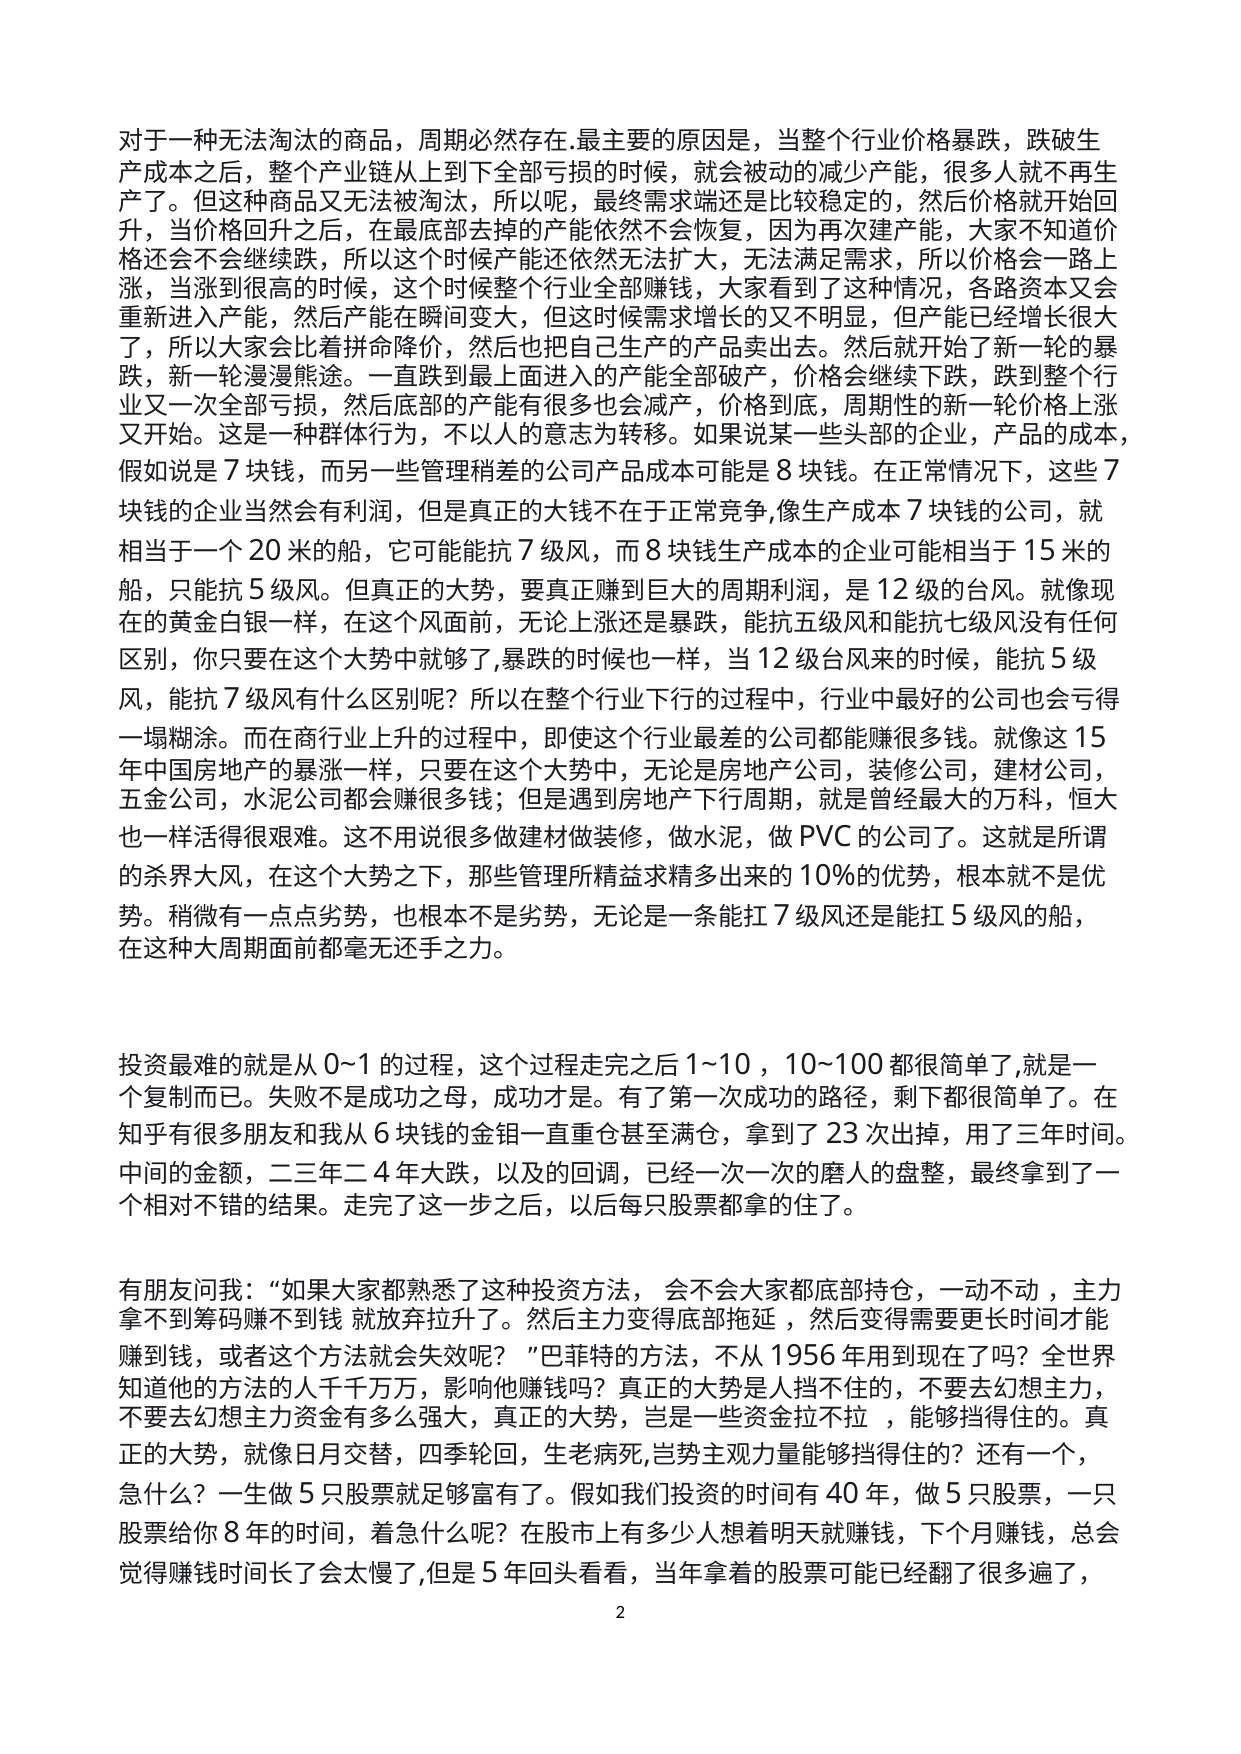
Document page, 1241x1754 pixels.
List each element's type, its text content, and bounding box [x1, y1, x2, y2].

text 有朋友问我：“如果大家都熟悉了这种投资方法， 会不会大家都底部持仓，一动不动 ，主力拿不到筹码赚不到钱 就放弃拉升了。然后主力变得底部拖延 ，然后变得需要更长时间才能赚到钱，或者这个方法就会失效呢？ ”巴菲特的方法，不从1956年用到现在了吗？全世界知道他的方法的人千千万万，影响他赚钱吗？真正的大势是人挡不住的，不要去幻想主力，不要去幻想主力资金有多么强大，真正的大势，岂是一些资金拉不拉 ，能够挡得住的。真正的大势，就像日月交替，四季轮回，生老病死,岂势主观力量能够挡得住的？还有一个，急什么？一生做5只股票就足够富有了。假如我们投资的时间有40年，做5只股票，一只股票给你8年的时间，着急什么呢？在股市上有多少人想着明天就赚钱，下个月赚钱，总会觉得赚钱时间长了会太慢了,但是5年回头看看，当年拿着的股票可能已经翻了很多遍了， [118, 1276, 1122, 1591]
text 对于一种无法淘汰的商品，周期必然存在.最主要的原因是，当整个行业价格暴跌，跌破生产成本之后，整个产业链从上到下全部亏损的时候，就会被动的减少产能，很多人就不再生产了。但这种商品又无法被淘汰，所以呢，最终需求端还是比较稳定的，然后价格就开始回升，当价格回升之后，在最底部去掉的产能依然不会恢复，因为再次建产能，大家不知道价格还会不会继续跌，所以这个时候产能还依然无法扩大，无法满足需求，所以价格会一路上涨，当涨到很高的时候，这个时候整个行业全部赚钱，大家看到了这种情况，各路资本又会重新进入产能，然后产能在瞬间变大，但这时候需求增长的又不明显，但产能已经增长很大了，所以大家会比着拼命降价，然后也把自己生产的产品卖出去。然后就开始了新一轮的暴跌，新一轮漫漫熊途。一直跌到最上面进入的产能全部破产，价格会继续下跌，跌到整个行业又一次全部亏损，然后底部的产能有很多也会减产，价格到底，周期性的新一轮价格上涨又开始。这是一种群体行为，不以人的意志为转移。如果说某一些头部的企业，产品的成本，假如说是7块钱，而另一些管理稍差的公司产品成本可能是8块钱。在正常情况下，这些7块钱的企业当然会有利润，但是真正的大钱不在于正常竞争,像生产成本7块钱的公司，就相当于一个20米的船，它可能能抗7级风，而8块钱生产成本的企业可能相当于15米的船，只能抗5级风。但真正的大势，要真正赚到巨大的周期利润，是12级的台风。就像现在的黄金白银一样，在这个风面前，无论上涨还是暴跌，能抗五级风和能抗七级风没有任何区别，你只要在这个大势中就够了,暴跌的时候也一样，当12级台风来的时候，能抗5级风，能抗7级风有什么区别呢？所以在整个行业下行的过程中，行业中最好的公司也会亏得一塌糊涂。而在商行业上升的过程中，即使这个行业最差的公司都能赚很多钱。就像这15年中国房地产的暴涨一样，只要在这个大势中，无论是房地产公司，装修公司，建材公司，五金公司，水泥公司都会赚很多钱；但是遇到房地产下行周期，就是曾经最大的万科，恒大也一样活得很艰难。这不用说很多做建材做装修，做水泥，做PVC的公司了。这就是所谓的杀界大风，在这个大势之下，那些管理所精益求精多出来的10%的优势，根本就不是优势。稍微有一点点劣势，也根本不是劣势，无论是一条能扛7级风还是能扛5级风的船，在这种大周期面前都毫无还手之力。 [118, 118, 1122, 963]
text 投资最难的就是从0~1的过程，这个过程走完之后1~10 ，10~100都很简单了,就是一个复制而已。失败不是成功之母，成功才是。有了第一次成功的路径，剩下都很简单了。在知乎有很多朋友和我从6块钱的金钼一直重仓甚至满仓，拿到了23次出掉，用了三年时间。中间的金额，二三年二4年大跌，以及的回调，已经一次一次的磨人的盘整，最终拿到了一个相对不错的结果。走完了这一步之后，以后每只股票都拿的住了。 [118, 1043, 1122, 1220]
